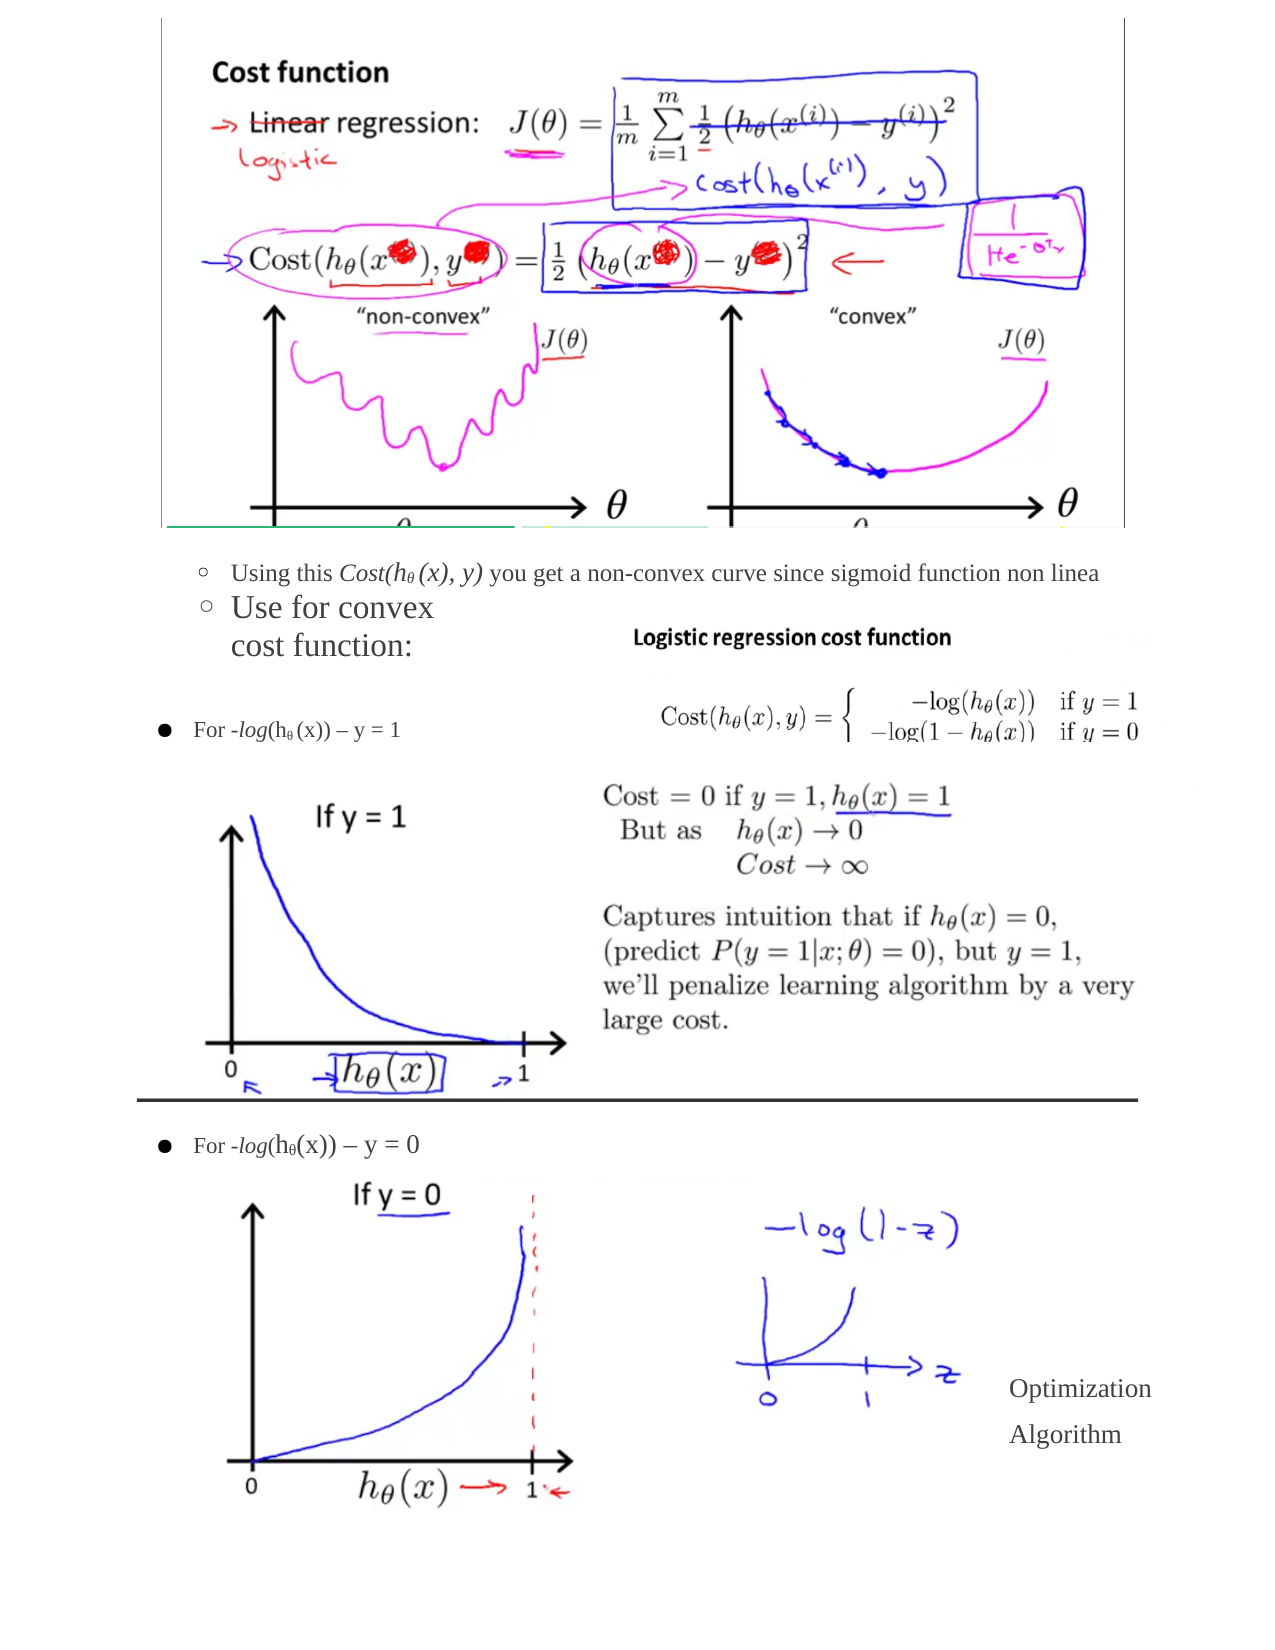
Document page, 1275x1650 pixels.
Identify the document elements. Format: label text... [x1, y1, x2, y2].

picture [136, 598, 1195, 1102]
picture [161, 18, 1125, 528]
list For -log(hθ(x)) – y = 0 [156, 1128, 1157, 1159]
list cost function: [193, 626, 608, 664]
list For -log(hθ (x)) – y = 1 [156, 717, 608, 742]
text Optimization Algorithm [1009, 1372, 1157, 1450]
list Using this Cost(hθ (x), y) you get a non-convex curve since sigmoid function non linea [193, 556, 1157, 587]
text [118, 1372, 190, 1450]
picture [190, 1176, 1009, 1512]
list Use for convex [193, 587, 1157, 626]
